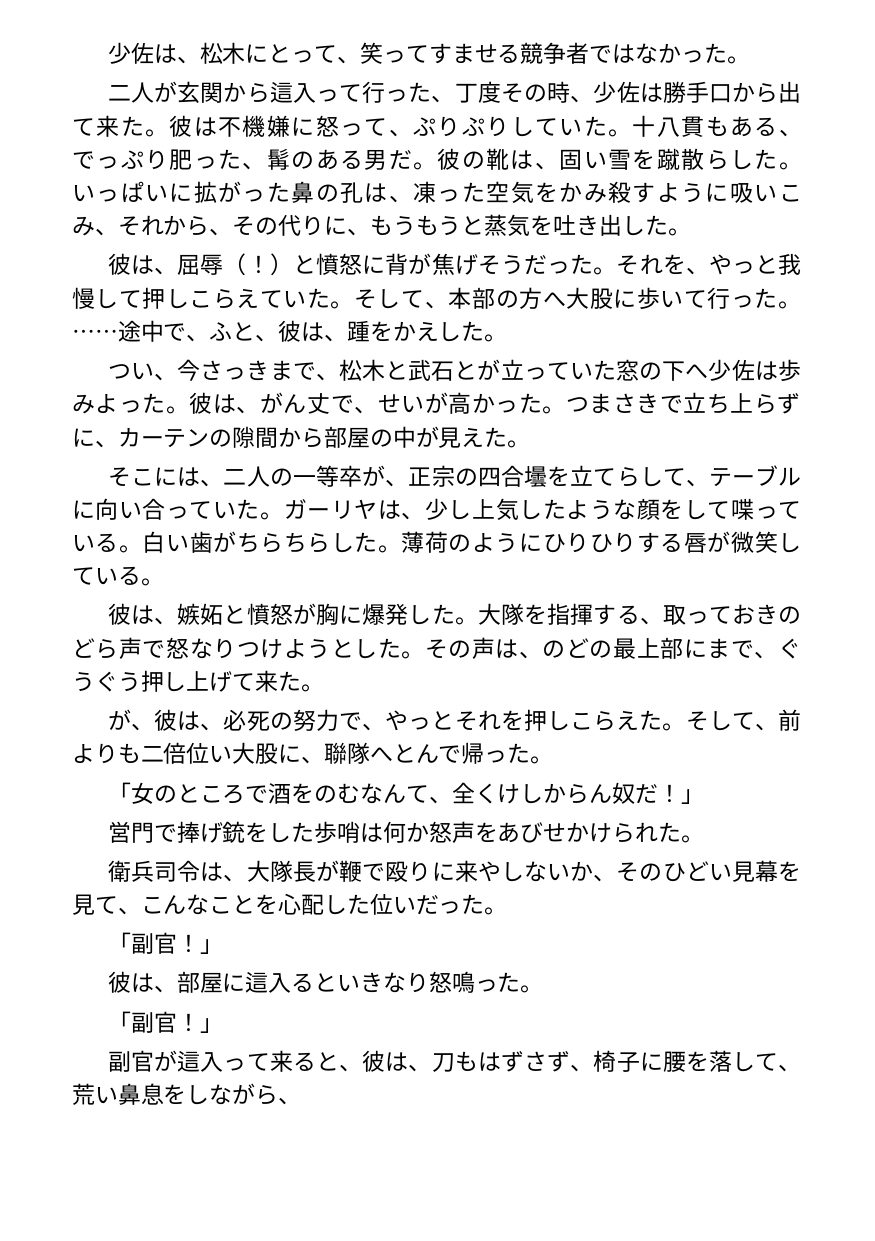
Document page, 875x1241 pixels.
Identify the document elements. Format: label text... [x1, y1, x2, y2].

text 営門で捧げ銃をした歩哨は何か怒声をあびせかけられた。 [72, 814, 802, 848]
text 「副官！」 [72, 1004, 802, 1038]
text 彼は、屈辱（！）と憤怒に背が焦げそうだった。それを、やっと我慢して押しこらえていた。そして、本部の方へ大股に歩いて行った。……途中で、ふと、彼は、踵をかえした。 [72, 247, 802, 347]
text 彼は、部屋に這入るといきなり怒鳴った。 [72, 965, 802, 998]
text が、彼は、必死の努力で、やっとそれを押しこらえた。そして、前よりも二倍位い大股に、聯隊へとんで帰った。 [72, 703, 802, 769]
text 「副官！」 [72, 926, 802, 959]
text 彼は、嫉妬と憤怒が胸に爆発した。大隊を指揮する、取っておきのどら声で怒なりつけようとした。その声は、のどの最上部にまで、ぐうぐう押し上げて来た。 [72, 597, 802, 697]
text 衛兵司令は、大隊長が鞭で殴りに来やしないか、そのひどい見幕を見て、こんなことを心配した位いだった。 [72, 854, 802, 920]
text 少佐は、松木にとって、笑ってすませる競争者ではなかった。 [72, 36, 802, 69]
text 二人が玄関から這入って行った、丁度その時、少佐は勝手口から出て来た。彼は不機嫌に怒って、ぷりぷりしていた。十八貫もある、でっぷり肥った、髯のある男だ。彼の靴は、固い雪を蹴散らした。いっぱいに拡がった鼻の孔は、凍った空気をかみ殺すように吸いこみ、それから、その代りに、もうもうと蒸気を吐き出した。 [72, 75, 802, 241]
text つい、今さっきまで、松木と武石とが立っていた窓の下へ少佐は歩みよった。彼は、がん丈で、せいが高かった。つまさきで立ち上らずに、カーテンの隙間から部屋の中が見えた。 [72, 353, 802, 453]
text 副官が這入って来ると、彼は、刀もはずさず、椅子に腰を落して、荒い鼻息をしながら、 [72, 1044, 802, 1110]
text そこには、二人の一等卒が、正宗の四合壜を立てらして、テーブルに向い合っていた。ガーリヤは、少し上気したような顔をして喋っている。白い歯がちらちらした。薄荷のようにひりひりする唇が微笑している。 [72, 458, 802, 591]
text 「女のところで酒をのむなんて、全くけしからん奴だ！」 [72, 775, 802, 809]
